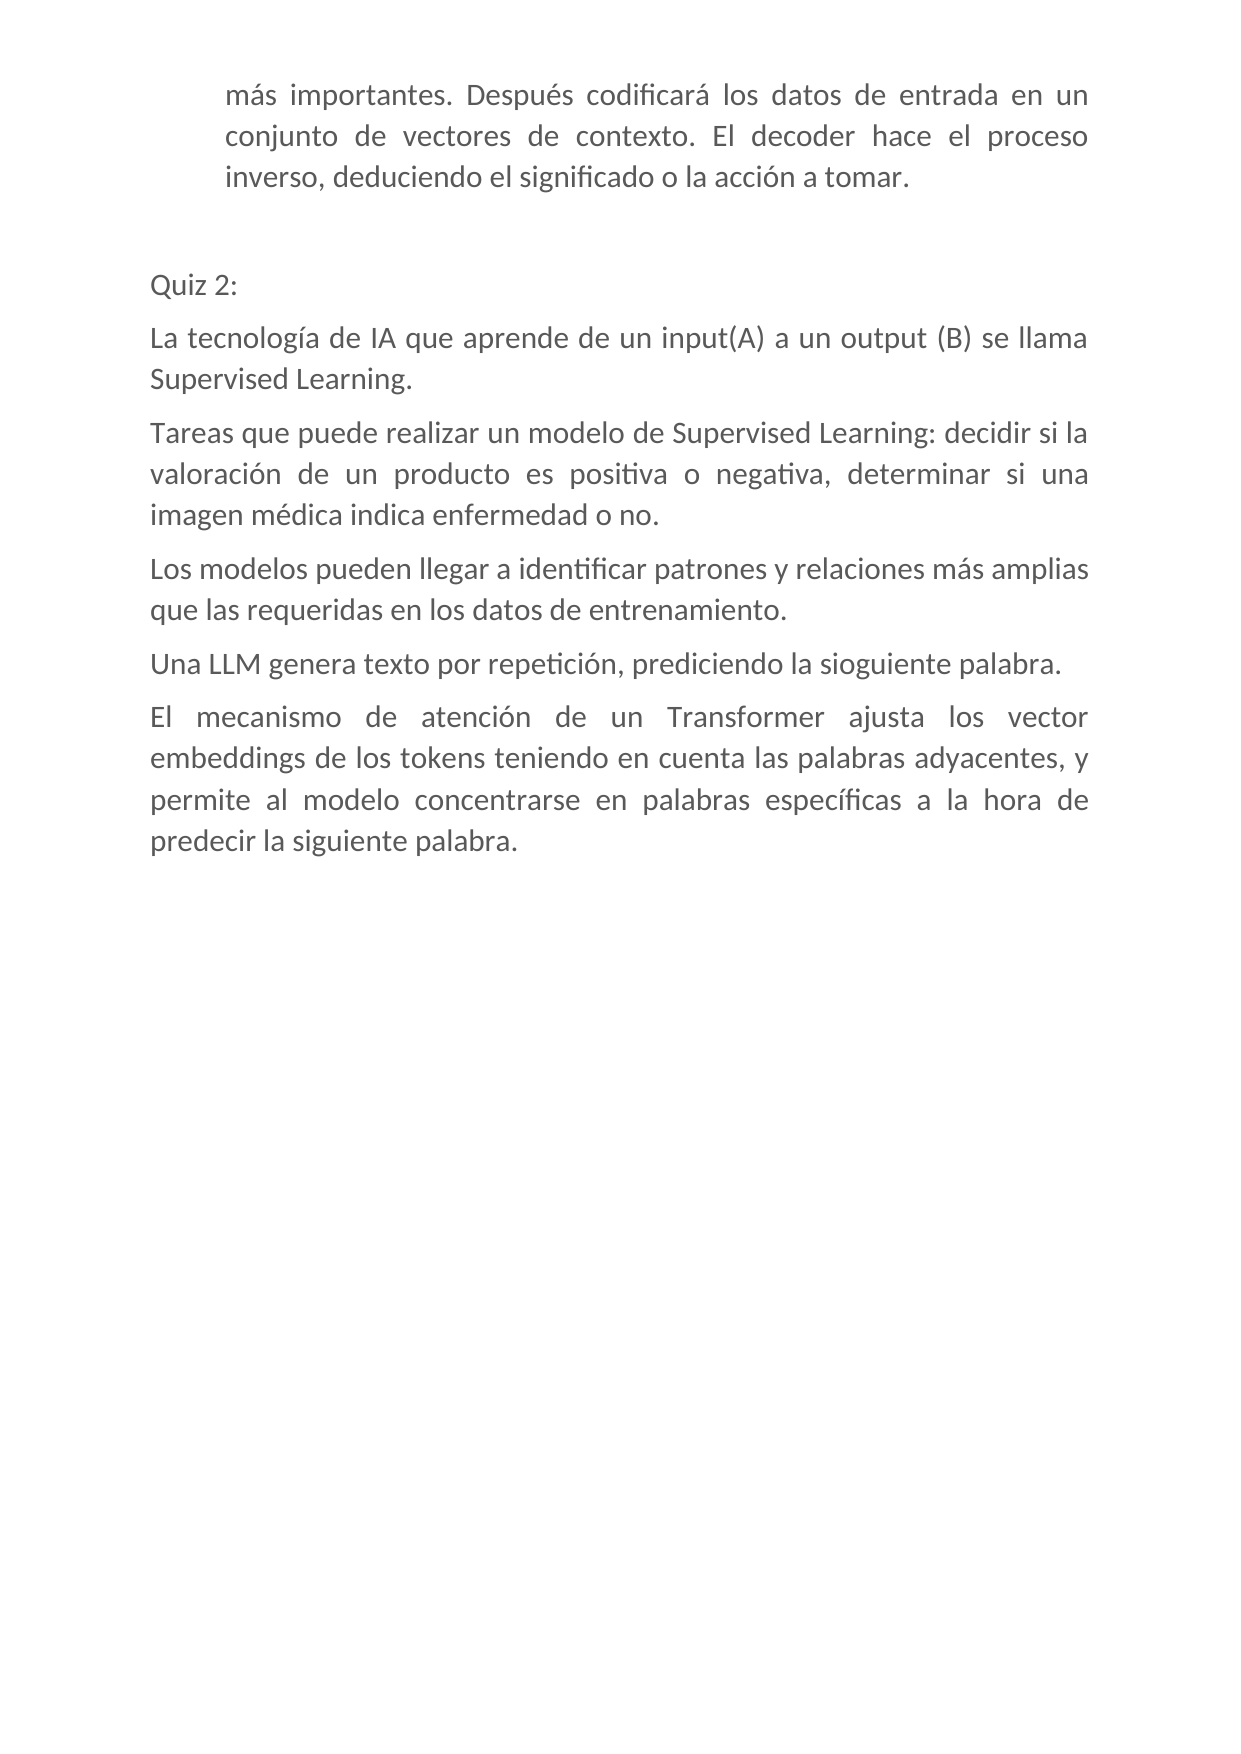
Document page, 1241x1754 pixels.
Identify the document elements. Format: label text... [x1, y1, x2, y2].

text Tareas que puede realizar un modelo de Supervised Learning: decidir si la valoración de un producto es positiva o negativa, determinar si una imagen médica indica enfermedad o no. [150, 413, 1090, 533]
text Los modelos pueden llegar a identificar patrones y relaciones más amplias que las requeridas en los datos de entrenamiento. [150, 549, 1090, 628]
text Una LLM genera texto por repetición, prediciendo la sioguiente palabra. [150, 644, 1090, 682]
text La tecnología de IA que aprende de un input(A) a un output (B) se llama Supervised Learning. [150, 318, 1090, 397]
list más importantes. Después codificará los datos de entrada en un conjunto de vectores de contexto. El decoder hace el proceso inverso, deduciendo el significado o la acción a tomar. [187, 75, 1090, 195]
text El mecanismo de atención de un Transformer ajusta los vector embeddings de los tokens teniendo en cuenta las palabras adyacentes, y permite al modelo concentrarse en palabras específicas a la hora de predecir la siguiente palabra. [150, 697, 1090, 859]
text Quiz 2: [150, 264, 1090, 303]
